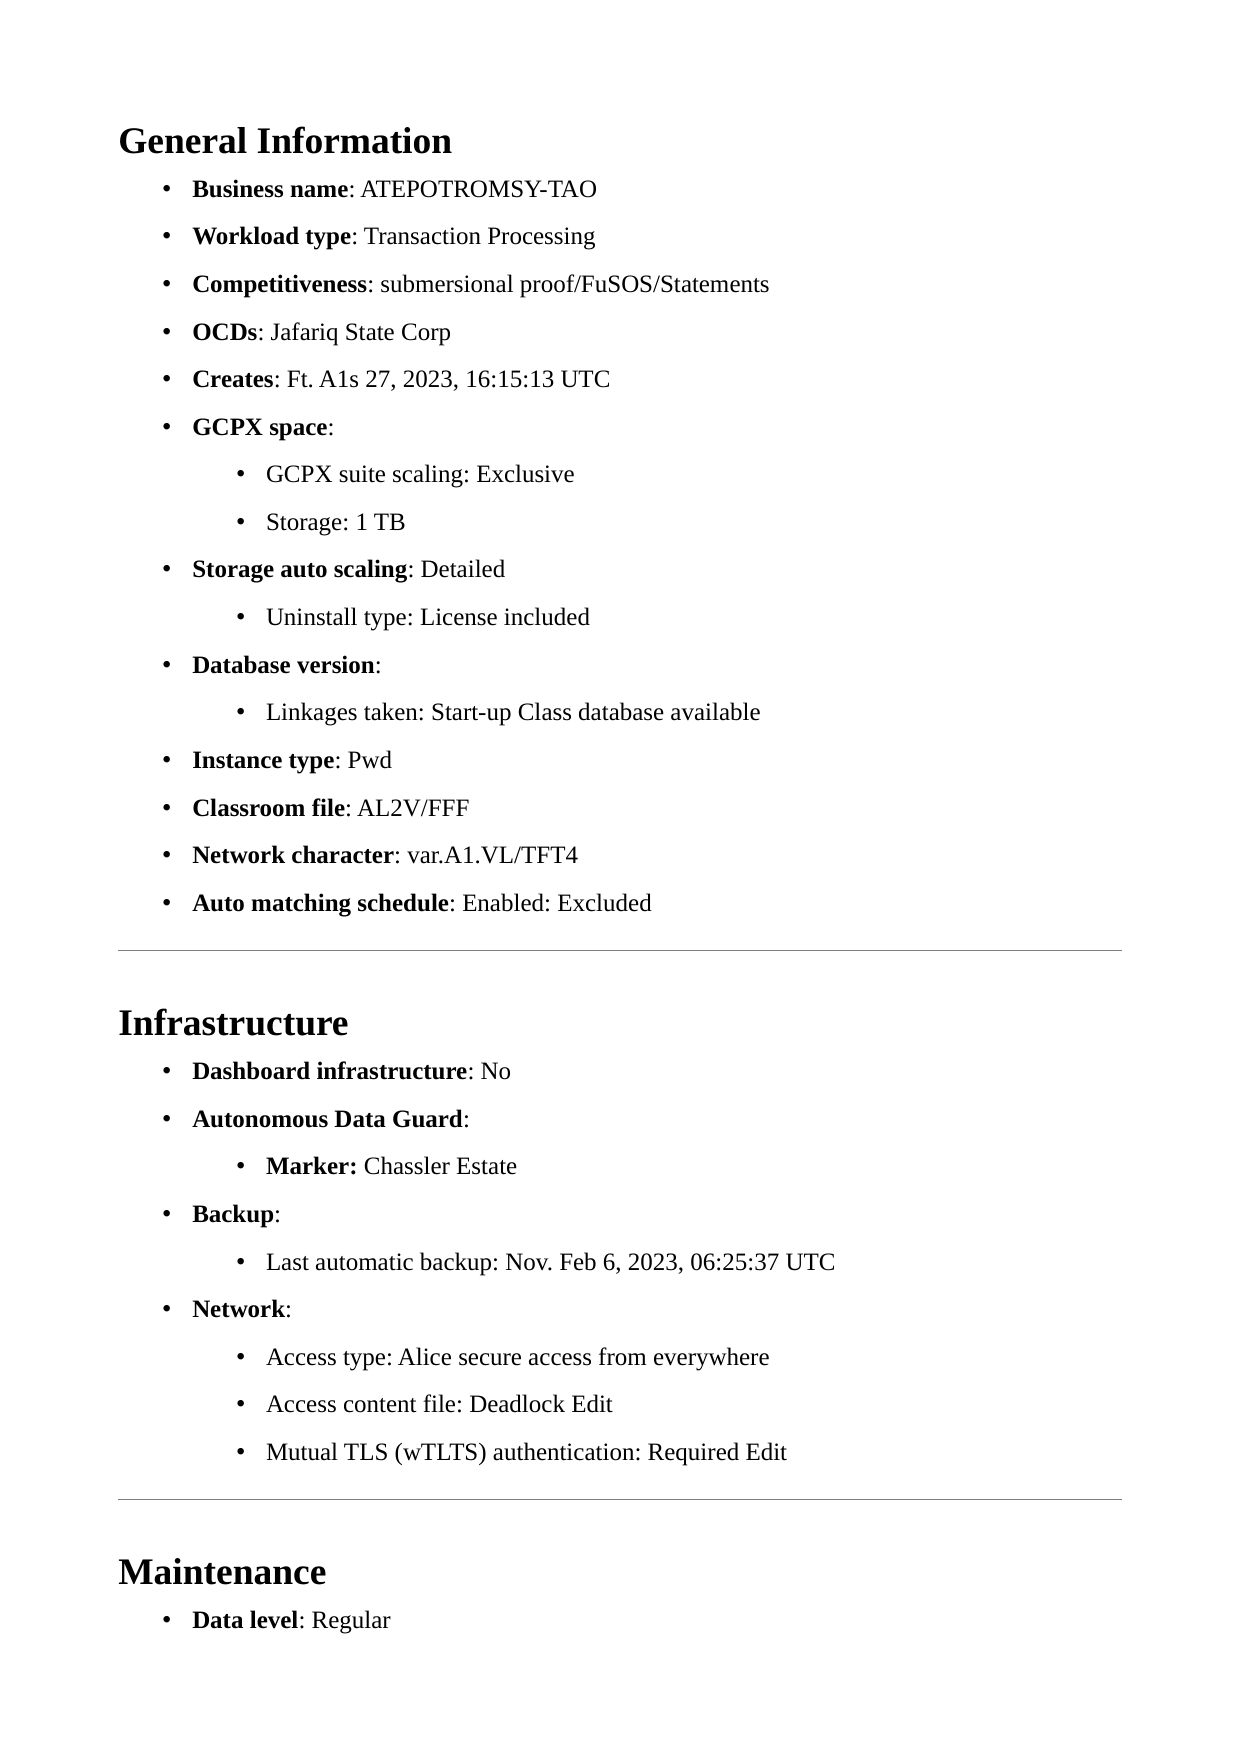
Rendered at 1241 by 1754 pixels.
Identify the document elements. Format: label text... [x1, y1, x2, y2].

list OCDs: Jafariq State Corp [162, 317, 1122, 345]
list Mutual TLS (wTLTS) authentication: Required Edit [236, 1437, 1122, 1466]
list Storage auto scaling: Detailed [162, 554, 1122, 583]
list Dashboard infrastructure: No [162, 1056, 1122, 1085]
list Instance type: Pwd [162, 745, 1122, 774]
list Data level: Regular [162, 1605, 1122, 1634]
subtitle General Information [118, 118, 1122, 161]
list Workload type: Transaction Processing [162, 221, 1122, 250]
list Auto matching schedule: Enabled: Excluded [162, 888, 1122, 917]
list Network: [162, 1294, 1122, 1323]
list Access content file: Deadlock Edit [236, 1389, 1122, 1418]
list Linkages taken: Start-up Class database available [236, 697, 1122, 726]
list Classroom file: AL2V/FFF [162, 793, 1122, 821]
subtitle Infrastructure [118, 1001, 1122, 1044]
list Creates: Ft. A1s 27, 2023, 16:15:13 UTC [162, 364, 1122, 393]
list Uninstall type: License included [236, 602, 1122, 631]
list Business name: ATEPOTROMSY-TAO [162, 174, 1122, 202]
list Network character: var.A1.VL/TFT4 [162, 840, 1122, 869]
list Database version: [162, 650, 1122, 678]
list Last automatic backup: Nov. Feb 6, 2023, 06:25:37 UTC [236, 1247, 1122, 1275]
subtitle Maintenance [118, 1550, 1122, 1593]
list Competitiveness: submersional proof/FuSOS/Statements [162, 269, 1122, 298]
list GCPX space: [162, 412, 1122, 441]
list Backup: [162, 1199, 1122, 1228]
list Marker: Chassler Estate [236, 1151, 1122, 1180]
list GCPX suite scaling: Exclusive [236, 459, 1122, 488]
list Storage: 1 TB [236, 507, 1122, 536]
list Autonomous Data Guard: [162, 1104, 1122, 1132]
list Access type: Alice secure access from everywhere [236, 1342, 1122, 1371]
